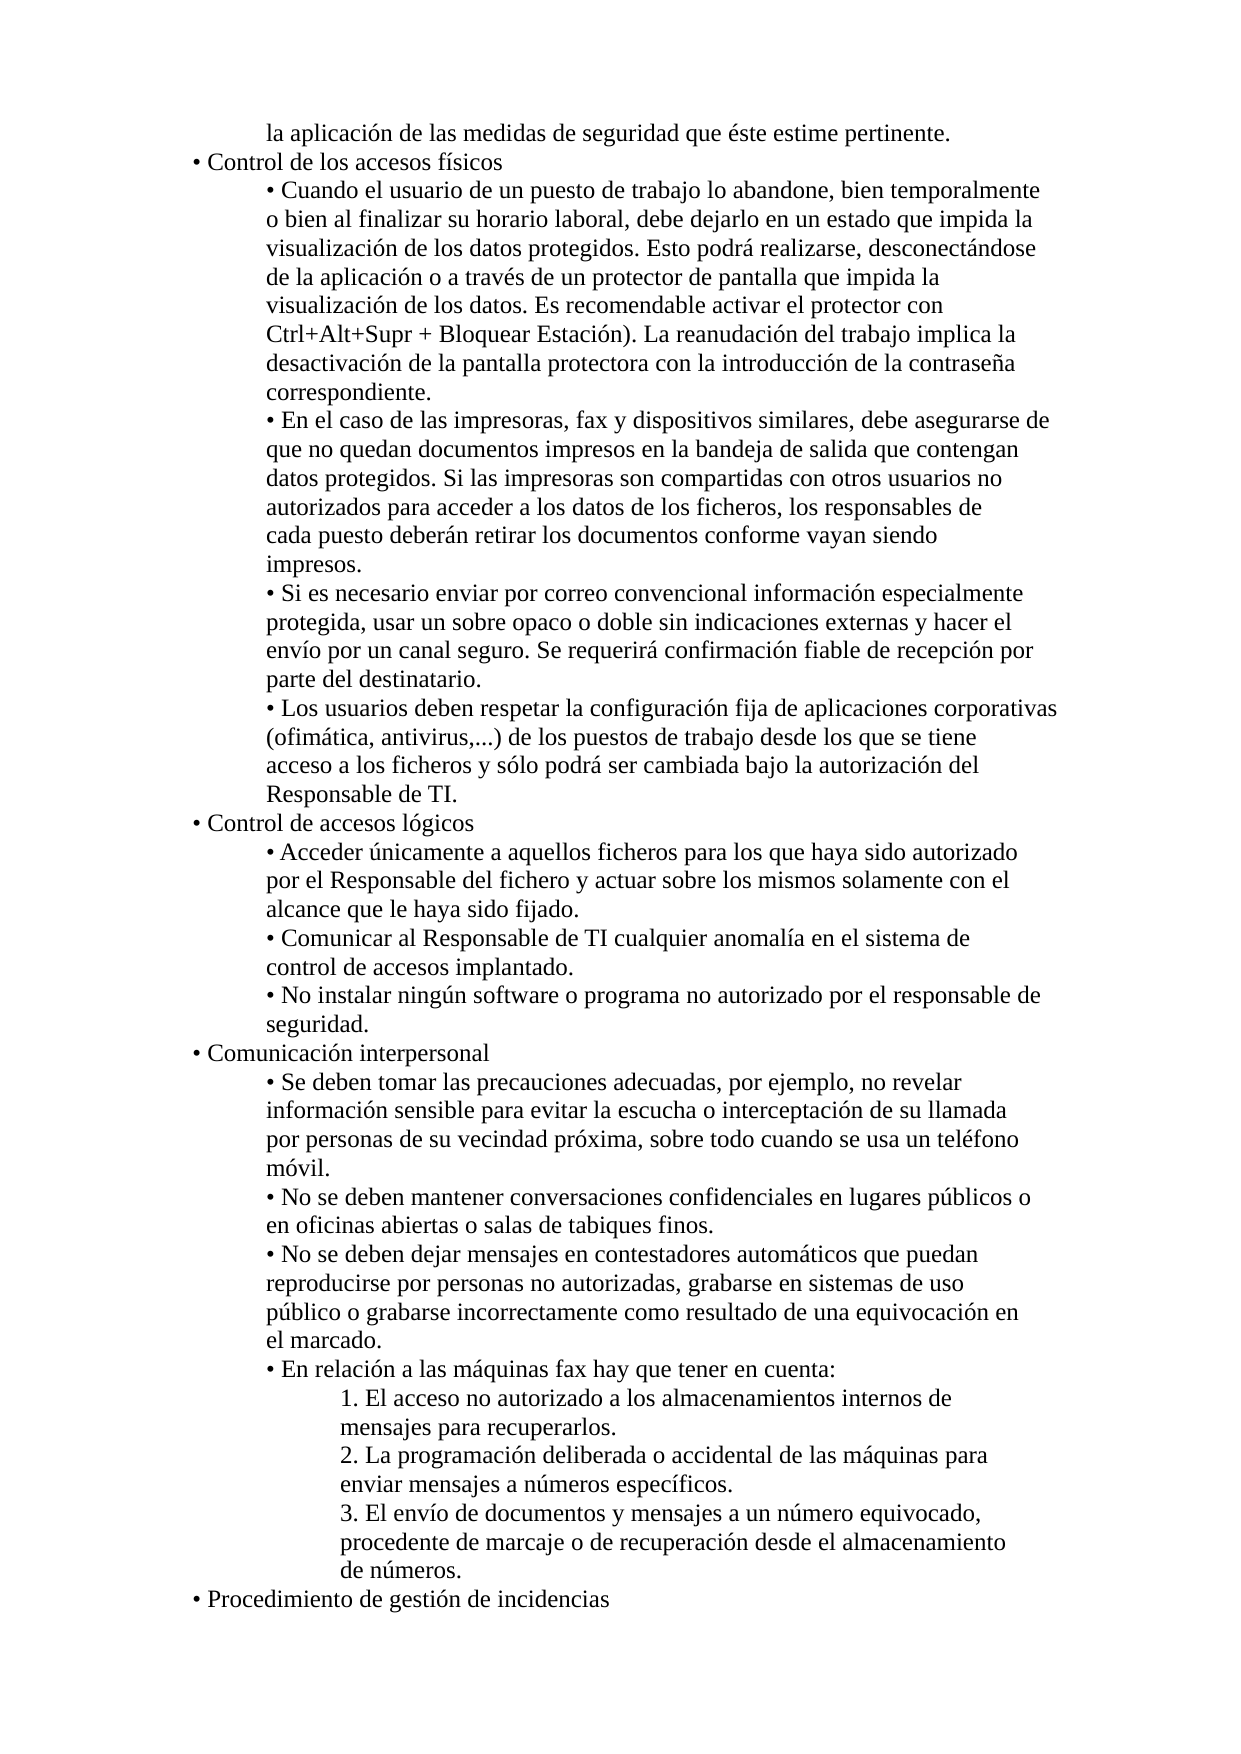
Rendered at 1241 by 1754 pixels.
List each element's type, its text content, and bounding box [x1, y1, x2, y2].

text información sensible para evitar la escucha o interceptación de su llamada [266, 1096, 1122, 1124]
text • Procedimiento de gestión de incidencias [192, 1584, 1122, 1613]
text (ofimática, antivirus,...) de los puestos de trabajo desde los que se tiene [266, 722, 1122, 751]
text control de accesos implantado. [266, 952, 1122, 981]
text • En relación a las máquinas fax hay que tener en cuenta: [266, 1354, 1122, 1383]
text Responsable de TI. [266, 779, 1122, 808]
text impresos. [266, 549, 1122, 578]
text protegida, usar un sobre opaco o doble sin indicaciones externas y hacer el [266, 607, 1122, 636]
text autorizados para acceder a los datos de los ficheros, los responsables de [266, 492, 1122, 521]
text alcance que le haya sido fijado. [266, 894, 1122, 923]
text de números. [340, 1556, 1122, 1584]
text • Se deben tomar las precauciones adecuadas, por ejemplo, no revelar [266, 1067, 1122, 1096]
text • Los usuarios deben respetar la configuración fija de aplicaciones corporativas [266, 693, 1122, 722]
text cada puesto deberán retirar los documentos conforme vayan siendo [266, 521, 1122, 549]
text desactivación de la pantalla protectora con la introducción de la contraseña [266, 348, 1122, 377]
text reproducirse por personas no autorizadas, grabarse en sistemas de uso [266, 1268, 1122, 1297]
text acceso a los ficheros y sólo podrá ser cambiada bajo la autorización del [266, 751, 1122, 779]
text datos protegidos. Si las impresoras son compartidas con otros usuarios no [266, 463, 1122, 492]
text correspondiente. [266, 377, 1122, 406]
text • No se deben dejar mensajes en contestadores automáticos que puedan [266, 1239, 1122, 1268]
text enviar mensajes a números específicos. [340, 1469, 1122, 1498]
text 3. El envío de documentos y mensajes a un número equivocado, [340, 1498, 1122, 1527]
text el marcado. [266, 1326, 1122, 1354]
text • Si es necesario enviar por correo convencional información especialmente [266, 578, 1122, 607]
text Ctrl+Alt+Supr + Bloquear Estación). La reanudación del trabajo implica la [266, 319, 1122, 348]
text • Comunicación interpersonal [192, 1038, 1122, 1067]
text 1. El acceso no autorizado a los almacenamientos internos de [340, 1383, 1122, 1412]
text móvil. [266, 1153, 1122, 1182]
text • Control de los accesos físicos [192, 147, 1122, 176]
text que no quedan documentos impresos en la bandeja de salida que contengan [266, 434, 1122, 463]
text en oficinas abiertas o salas de tabiques finos. [266, 1211, 1122, 1239]
text parte del destinatario. [266, 664, 1122, 693]
text por el Responsable del fichero y actuar sobre los mismos solamente con el [266, 866, 1122, 894]
text público o grabarse incorrectamente como resultado de una equivocación en [266, 1297, 1122, 1326]
text • Comunicar al Responsable de TI cualquier anomalía en el sistema de [266, 923, 1122, 952]
text la aplicación de las medidas de seguridad que éste estime pertinente. [266, 118, 1122, 147]
text visualización de los datos. Es recomendable activar el protector con [266, 291, 1122, 319]
text procedente de marcaje o de recuperación desde el almacenamiento [340, 1527, 1122, 1556]
text visualización de los datos protegidos. Esto podrá realizarse, desconectándose [266, 233, 1122, 262]
text • En el caso de las impresoras, fax y dispositivos similares, debe asegurarse de [266, 406, 1122, 434]
text • No se deben mantener conversaciones confidenciales en lugares públicos o [266, 1182, 1122, 1211]
text • Cuando el usuario de un puesto de trabajo lo abandone, bien temporalmente [266, 176, 1122, 204]
text por personas de su vecindad próxima, sobre todo cuando se usa un teléfono [266, 1124, 1122, 1153]
text • Control de accesos lógicos [192, 808, 1122, 837]
text • Acceder únicamente a aquellos ficheros para los que haya sido autorizado [266, 837, 1122, 866]
text • No instalar ningún software o programa no autorizado por el responsable de [266, 981, 1122, 1009]
text 2. La programación deliberada o accidental de las máquinas para [340, 1441, 1122, 1469]
text mensajes para recuperarlos. [340, 1412, 1122, 1441]
text seguridad. [266, 1009, 1122, 1038]
text de la aplicación o a través de un protector de pantalla que impida la [266, 262, 1122, 291]
text envío por un canal seguro. Se requerirá confirmación fiable de recepción por [266, 636, 1122, 664]
text o bien al finalizar su horario laboral, debe dejarlo en un estado que impida la [266, 204, 1122, 233]
